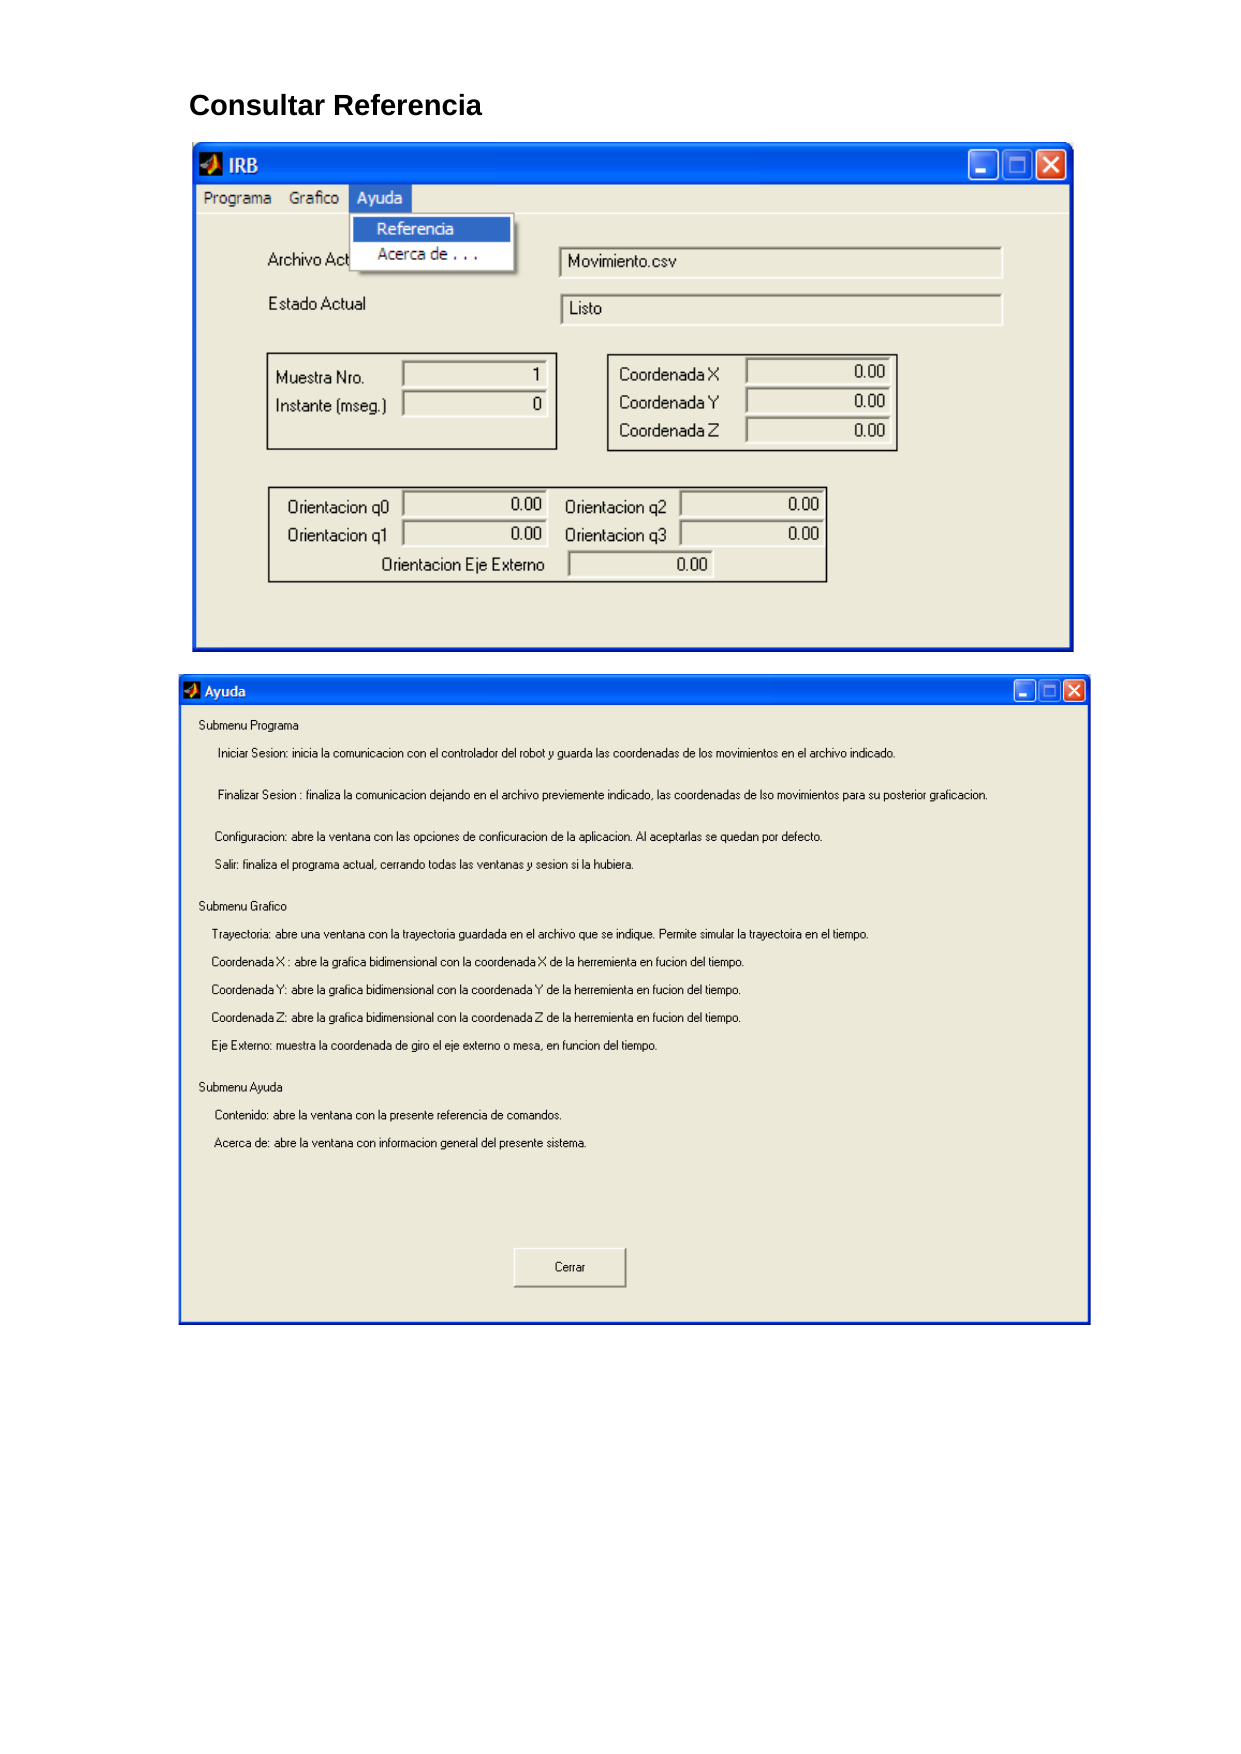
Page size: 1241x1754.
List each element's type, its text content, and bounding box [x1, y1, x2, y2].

subtitle Consultar Referencia [177, 88, 1122, 121]
picture [192, 142, 1074, 652]
picture [178, 674, 1091, 1325]
